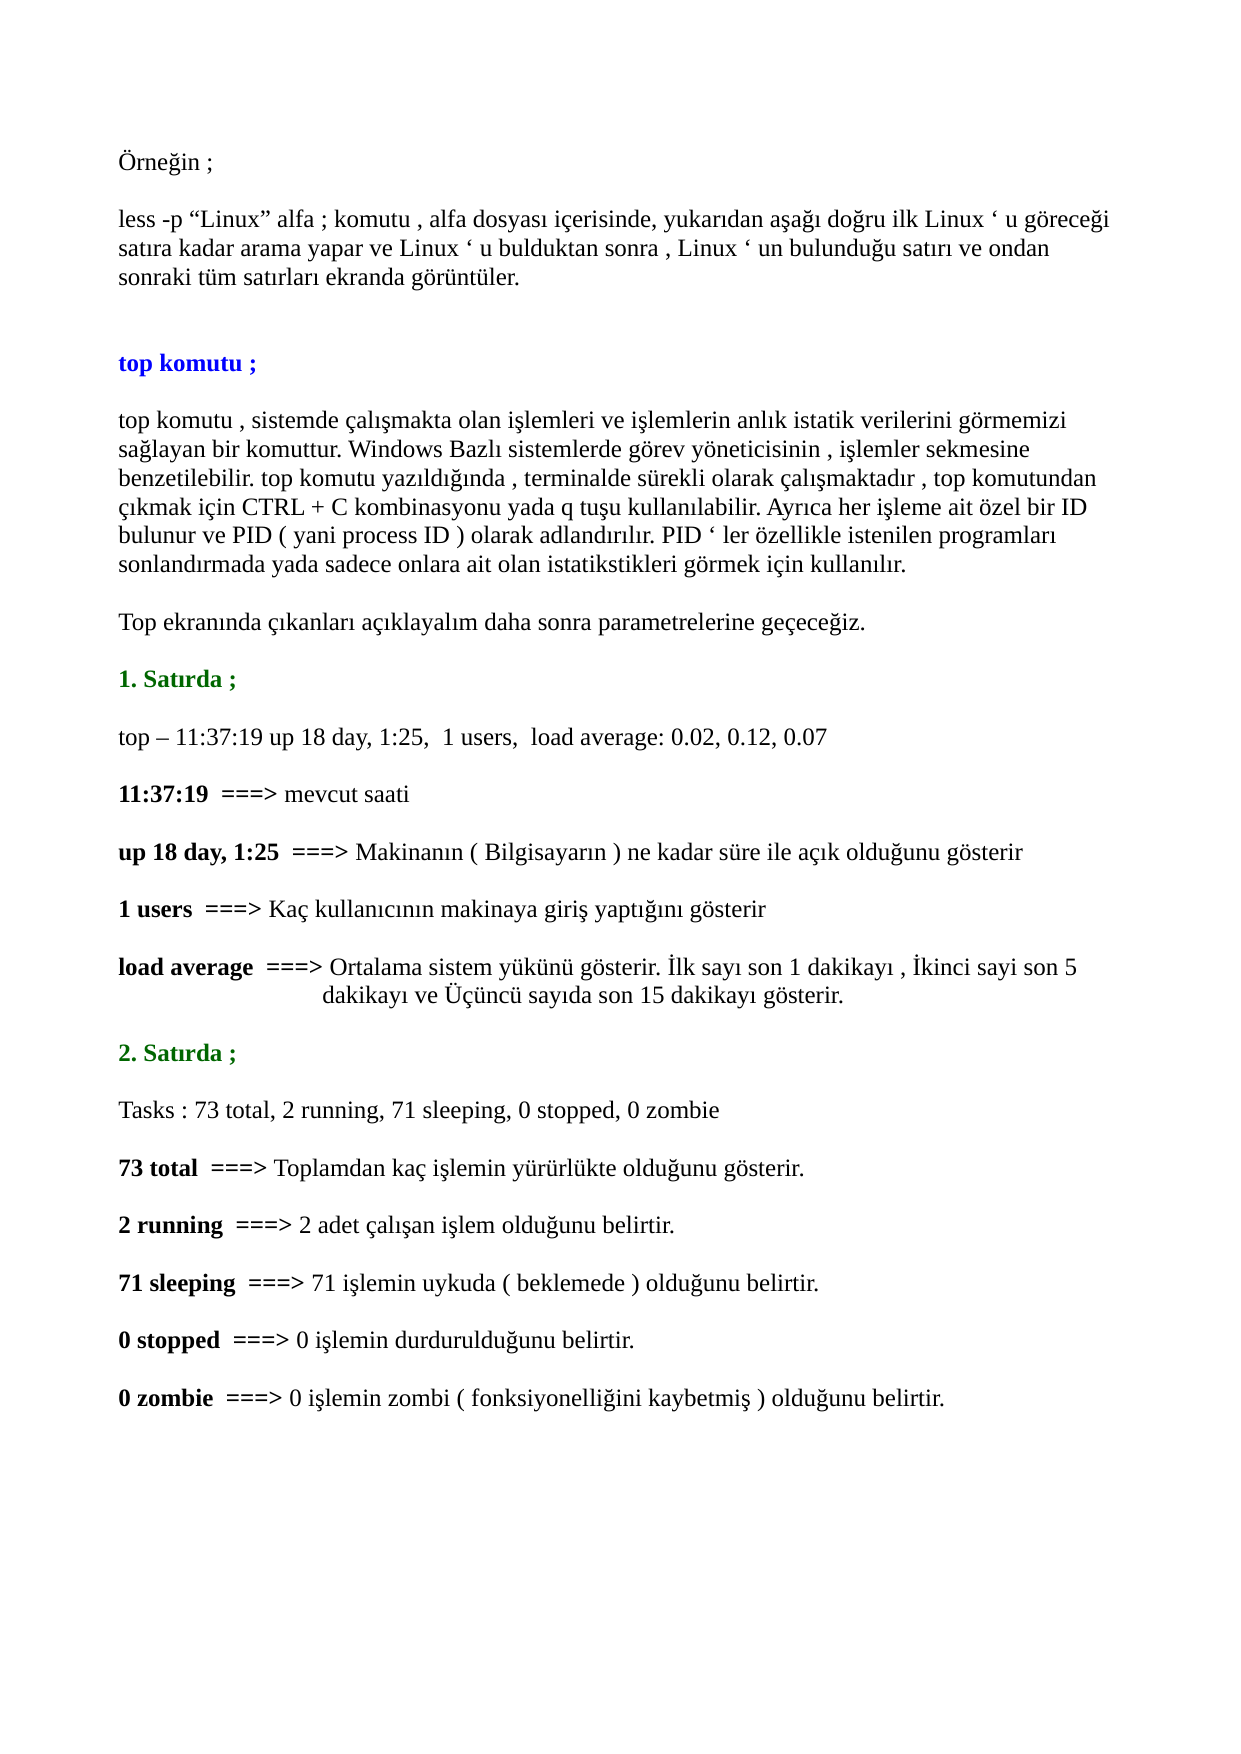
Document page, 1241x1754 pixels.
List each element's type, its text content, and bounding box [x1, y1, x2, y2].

text less -p “Linux” alfa ; komutu , alfa dosyası içerisinde, yukarıdan aşağı doğru ilk Linux ‘ u göreceği satıra kadar arama yapar ve Linux ‘ u bulduktan sonra , Linux ‘ un bulunduğu satırı ve ondan sonraki tüm satırları ekranda görüntüler. [118, 204, 1122, 291]
text 71 sleeping ===> 71 işlemin uykuda ( beklemede ) olduğunu belirtir. [118, 1268, 1122, 1297]
text 0 stopped ===> 0 işlemin durdurulduğunu belirtir. [118, 1326, 1122, 1354]
text top komutu ; [118, 348, 1122, 377]
text load average ===> Ortalama sistem yükünü gösterir. İlk sayı son 1 dakikayı , İkinci sayi son 5 [118, 952, 1122, 981]
text 0 zombie ===> 0 işlemin zombi ( fonksiyonelliğini kaybetmiş ) olduğunu belirtir. [118, 1383, 1122, 1412]
text top komutu , sistemde çalışmakta olan işlemleri ve işlemlerin anlık istatik verilerini görmemizi sağlayan bir komuttur. Windows Bazlı sistemlerde görev yöneticisinin , işlemler sekmesine benzetilebilir. top komutu yazıldığında , terminalde sürekli olarak çalışmaktadır , top komutundan çıkmak için CTRL + C kombinasyonu yada q tuşu kullanılabilir. Ayrıca her işleme ait özel bir ID bulunur ve PID ( yani process ID ) olarak adlandırılır. PID ‘ ler özellikle istenilen programları sonlandırmada yada sadece onlara ait olan istatikstikleri görmek için kullanılır. [118, 406, 1122, 578]
text up 18 day, 1:25 ===> Makinanın ( Bilgisayarın ) ne kadar süre ile açık olduğunu gösterir [118, 837, 1122, 866]
text Örneğin ; [118, 147, 1122, 176]
text 1 users ===> Kaç kullanıcının makinaya giriş yaptığını gösterir [118, 894, 1122, 923]
text 2. Satırda ; [118, 1038, 1122, 1067]
text Tasks : 73 total, 2 running, 71 sleeping, 0 stopped, 0 zombie [118, 1096, 1122, 1124]
text 73 total ===> Toplamdan kaç işlemin yürürlükte olduğunu gösterir. [118, 1153, 1122, 1182]
text top – 11:37:19 up 18 day, 1:25, 1 users, load average: 0.02, 0.12, 0.07 [118, 722, 1122, 751]
text Top ekranında çıkanları açıklayalım daha sonra parametrelerine geçeceğiz. [118, 607, 1122, 636]
text dakikayı ve Üçüncü sayıda son 15 dakikayı gösterir. [118, 981, 1122, 1009]
text 11:37:19 ===> mevcut saati [118, 779, 1122, 808]
text 2 running ===> 2 adet çalışan işlem olduğunu belirtir. [118, 1211, 1122, 1239]
text 1. Satırda ; [118, 664, 1122, 693]
